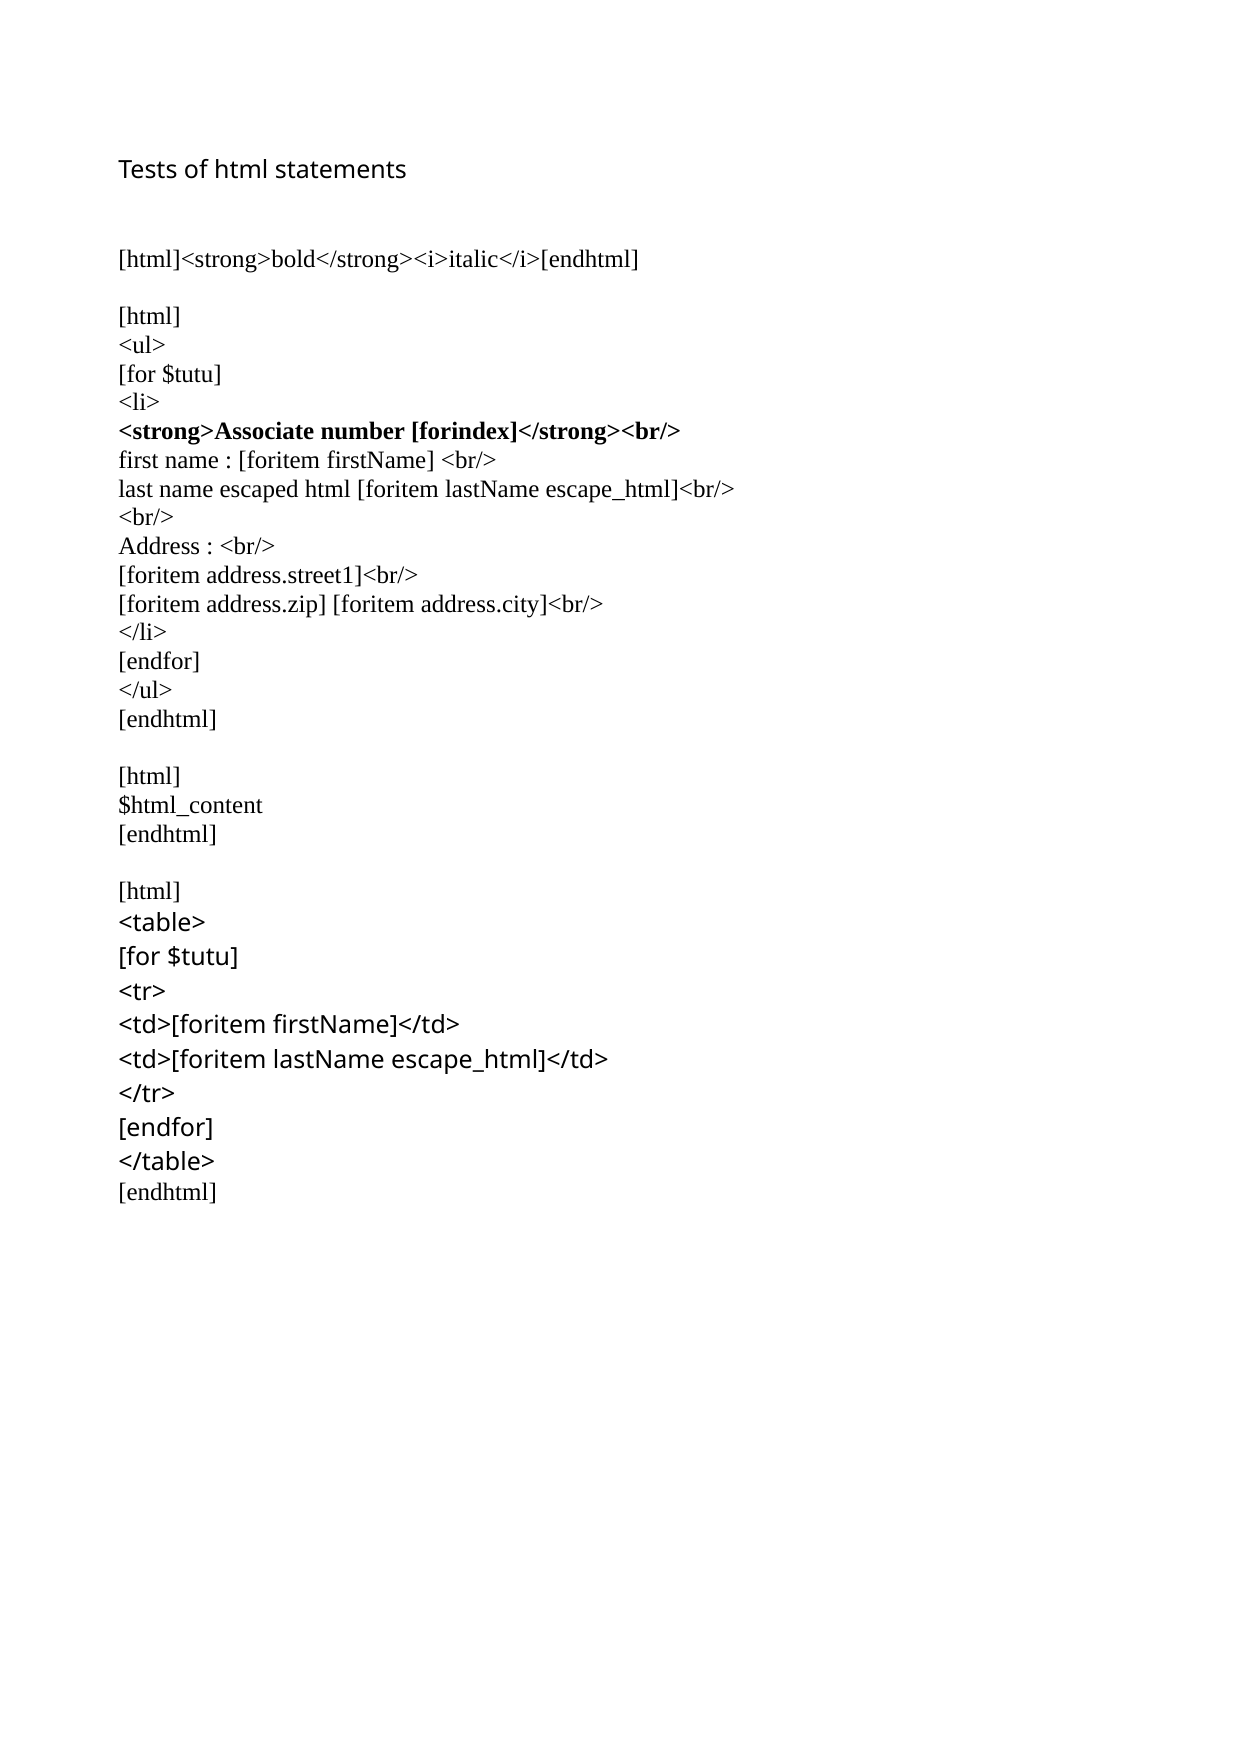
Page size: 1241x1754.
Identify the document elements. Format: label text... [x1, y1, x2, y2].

text <ul> [118, 330, 1122, 359]
text first name : [foritem firstName] <br/> [118, 445, 1122, 474]
text </tr> [118, 1075, 1122, 1109]
text <br/> [118, 502, 1122, 531]
text last name escaped html [foritem lastName escape_html]<br/> [118, 474, 1122, 502]
text <table> [118, 905, 1122, 939]
text <td>[foritem firstName]</td> [118, 1007, 1122, 1041]
text [endfor] [118, 646, 1122, 675]
text [endfor] [118, 1109, 1122, 1143]
text [html] [118, 876, 1122, 905]
text Address : <br/> [118, 531, 1122, 560]
text </ul> [118, 675, 1122, 704]
text </table> [118, 1143, 1122, 1177]
text [html] [118, 301, 1122, 330]
text <td>[foritem lastName escape_html]</td> [118, 1041, 1122, 1075]
text </li> [118, 617, 1122, 646]
text [for $tutu] [118, 359, 1122, 387]
text $html_content [118, 790, 1122, 819]
text [foritem address.street1]<br/> [118, 560, 1122, 589]
text [for $tutu] [118, 939, 1122, 973]
text [foritem address.zip] [foritem address.city]<br/> [118, 589, 1122, 617]
text [html] [118, 761, 1122, 790]
text [endhtml] [118, 704, 1122, 732]
text Tests of html statements [118, 152, 1122, 186]
text <li> [118, 387, 1122, 416]
text [endhtml] [118, 1177, 1122, 1206]
text <tr> [118, 973, 1122, 1007]
text <strong>Associate number [forindex]</strong><br/> [118, 416, 1122, 445]
text [html]<strong>bold</strong><i>italic</i>[endhtml] [118, 244, 1122, 272]
text [endhtml] [118, 819, 1122, 847]
